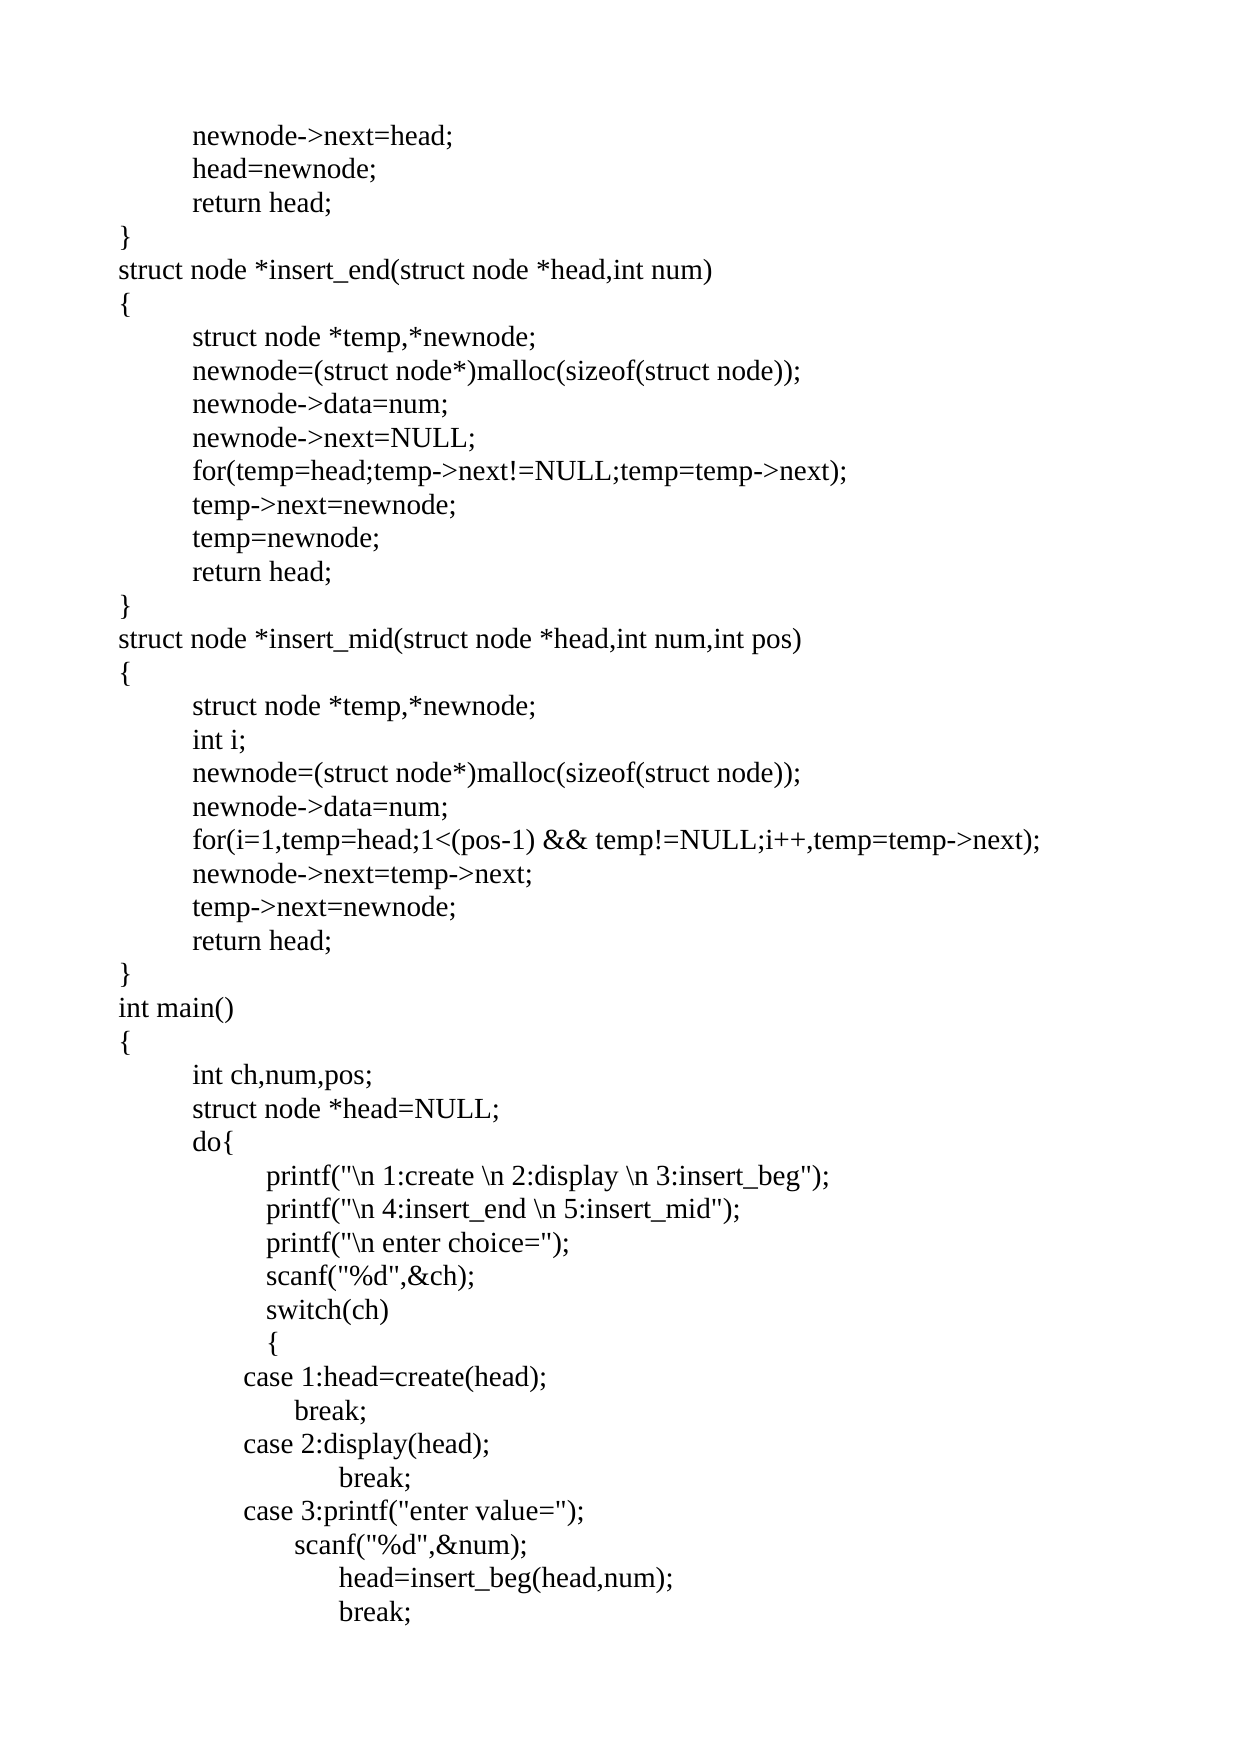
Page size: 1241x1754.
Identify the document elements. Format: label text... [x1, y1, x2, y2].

text newnode->data=num; [118, 386, 1122, 420]
text int i; [118, 722, 1122, 755]
text temp->next=newnode; [118, 889, 1122, 923]
text case 3:printf("enter value="); [118, 1493, 1122, 1527]
text printf("\n 1:create \n 2:display \n 3:insert_beg"); [118, 1158, 1122, 1191]
text case 1:head=create(head); [118, 1359, 1122, 1393]
text return head; [118, 554, 1122, 588]
text head=newnode; [118, 152, 1122, 185]
text do{ [118, 1124, 1122, 1158]
text newnode=(struct node*)malloc(sizeof(struct node)); [118, 755, 1122, 789]
text break; [118, 1393, 1122, 1426]
text int ch,num,pos; [118, 1057, 1122, 1091]
text struct node *temp,*newnode; [118, 319, 1122, 353]
text newnode->next=NULL; [118, 420, 1122, 453]
text } [118, 219, 1122, 252]
text { [118, 1024, 1122, 1057]
text switch(ch) [118, 1292, 1122, 1326]
text newnode->data=num; [118, 789, 1122, 822]
text break; [118, 1594, 1122, 1627]
text struct node *temp,*newnode; [118, 688, 1122, 722]
text for(i=1,temp=head;1<(pos-1) && temp!=NULL;i++,temp=temp->next); [118, 822, 1122, 856]
text } [118, 957, 1122, 990]
text return head; [118, 185, 1122, 219]
text struct node *insert_end(struct node *head,int num) [118, 252, 1122, 286]
text temp=newnode; [118, 521, 1122, 554]
text for(temp=head;temp->next!=NULL;temp=temp->next); [118, 453, 1122, 487]
text scanf("%d",&num); [118, 1527, 1122, 1560]
text printf("\n 4:insert_end \n 5:insert_mid"); [118, 1191, 1122, 1225]
text head=insert_beg(head,num); [118, 1560, 1122, 1594]
text newnode=(struct node*)malloc(sizeof(struct node)); [118, 353, 1122, 386]
text return head; [118, 923, 1122, 957]
text { [118, 655, 1122, 688]
text int main() [118, 990, 1122, 1024]
text break; [118, 1460, 1122, 1493]
text case 2:display(head); [118, 1426, 1122, 1460]
text { [118, 1326, 1122, 1359]
text newnode->next=head; [118, 118, 1122, 152]
text { [118, 286, 1122, 319]
text printf("\n enter choice="); [118, 1225, 1122, 1258]
text struct node *insert_mid(struct node *head,int num,int pos) [118, 621, 1122, 655]
text temp->next=newnode; [118, 487, 1122, 521]
text scanf("%d",&ch); [118, 1258, 1122, 1292]
text } [118, 588, 1122, 621]
text struct node *head=NULL; [118, 1091, 1122, 1124]
text newnode->next=temp->next; [118, 856, 1122, 889]
